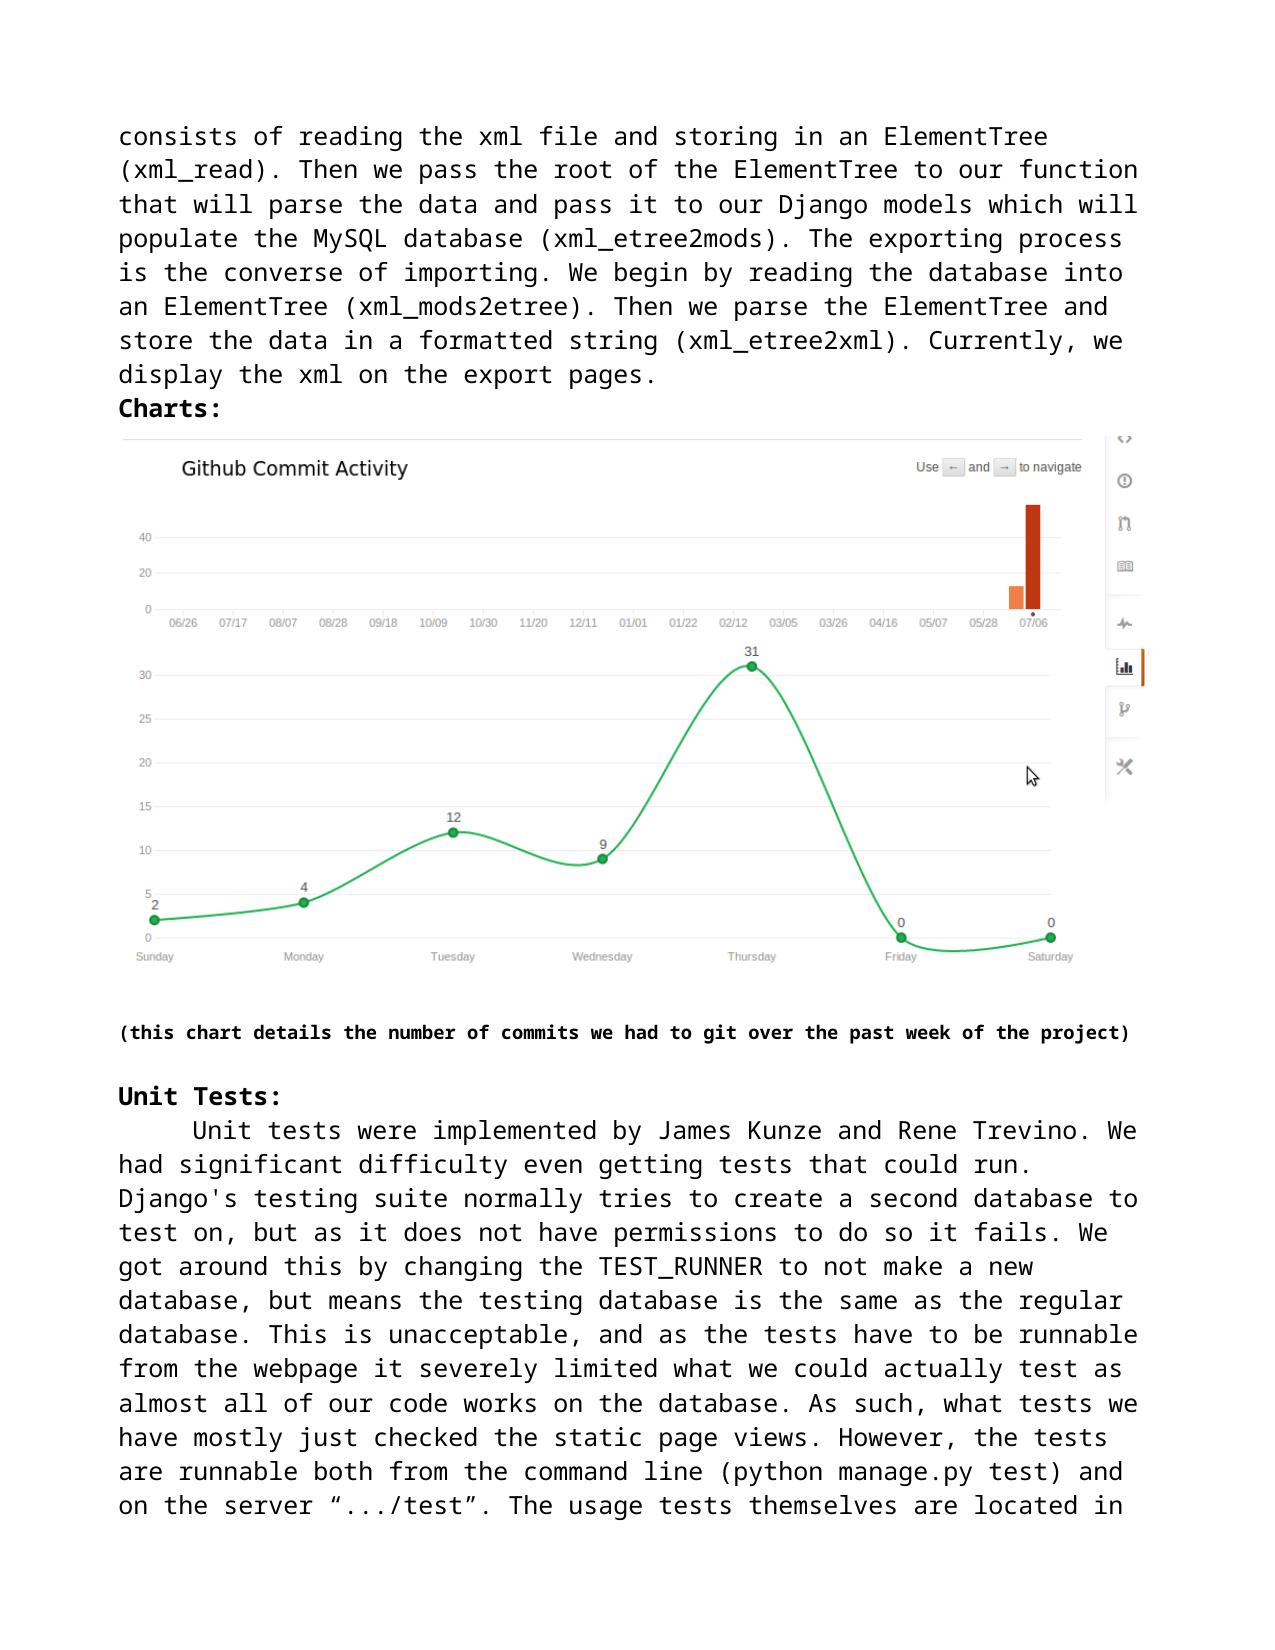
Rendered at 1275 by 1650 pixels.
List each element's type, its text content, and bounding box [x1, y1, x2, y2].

text Unit Tests: Unit tests were implemented by James Kunze and Rene Trevino. We had significant difficulty even getting tests that could run. Django's testing suite normally tries to create a second database to test on, but as it does not have permissions to do so it fails. We got around this by changing the TEST_RUNNER to not make a new database, but means the testing database is the same as the regular database. This is unacceptable, and as the tests have to be runnable from the webpage it severely limited what we could actually test as almost all of our code works on the database. As such, what tests we have mostly just checked the static page views. However, the tests are runnable both from the command line (python manage.py test) and on the server “.../test”. The usage tests themselves are located in [118, 1079, 1157, 1521]
text (this chart details the number of commits we had to git over the past week of the project) [118, 1019, 1157, 1044]
text Charts: [118, 391, 1157, 425]
text consists of reading the xml file and storing in an ElementTree (xml_read). Then we pass the root of the ElementTree to our function that will parse the data and pass it to our Django models which will populate the MySQL database (xml_etree2mods). The exporting process is the converse of importing. We begin by reading the database into an ElementTree (xml_mods2etree). Then we parse the ElementTree and store the data in a formatted string (xml_etree2xml). Currently, we display the xml on the export pages. [118, 118, 1157, 391]
text [118, 425, 1157, 436]
picture [118, 436, 1157, 1019]
